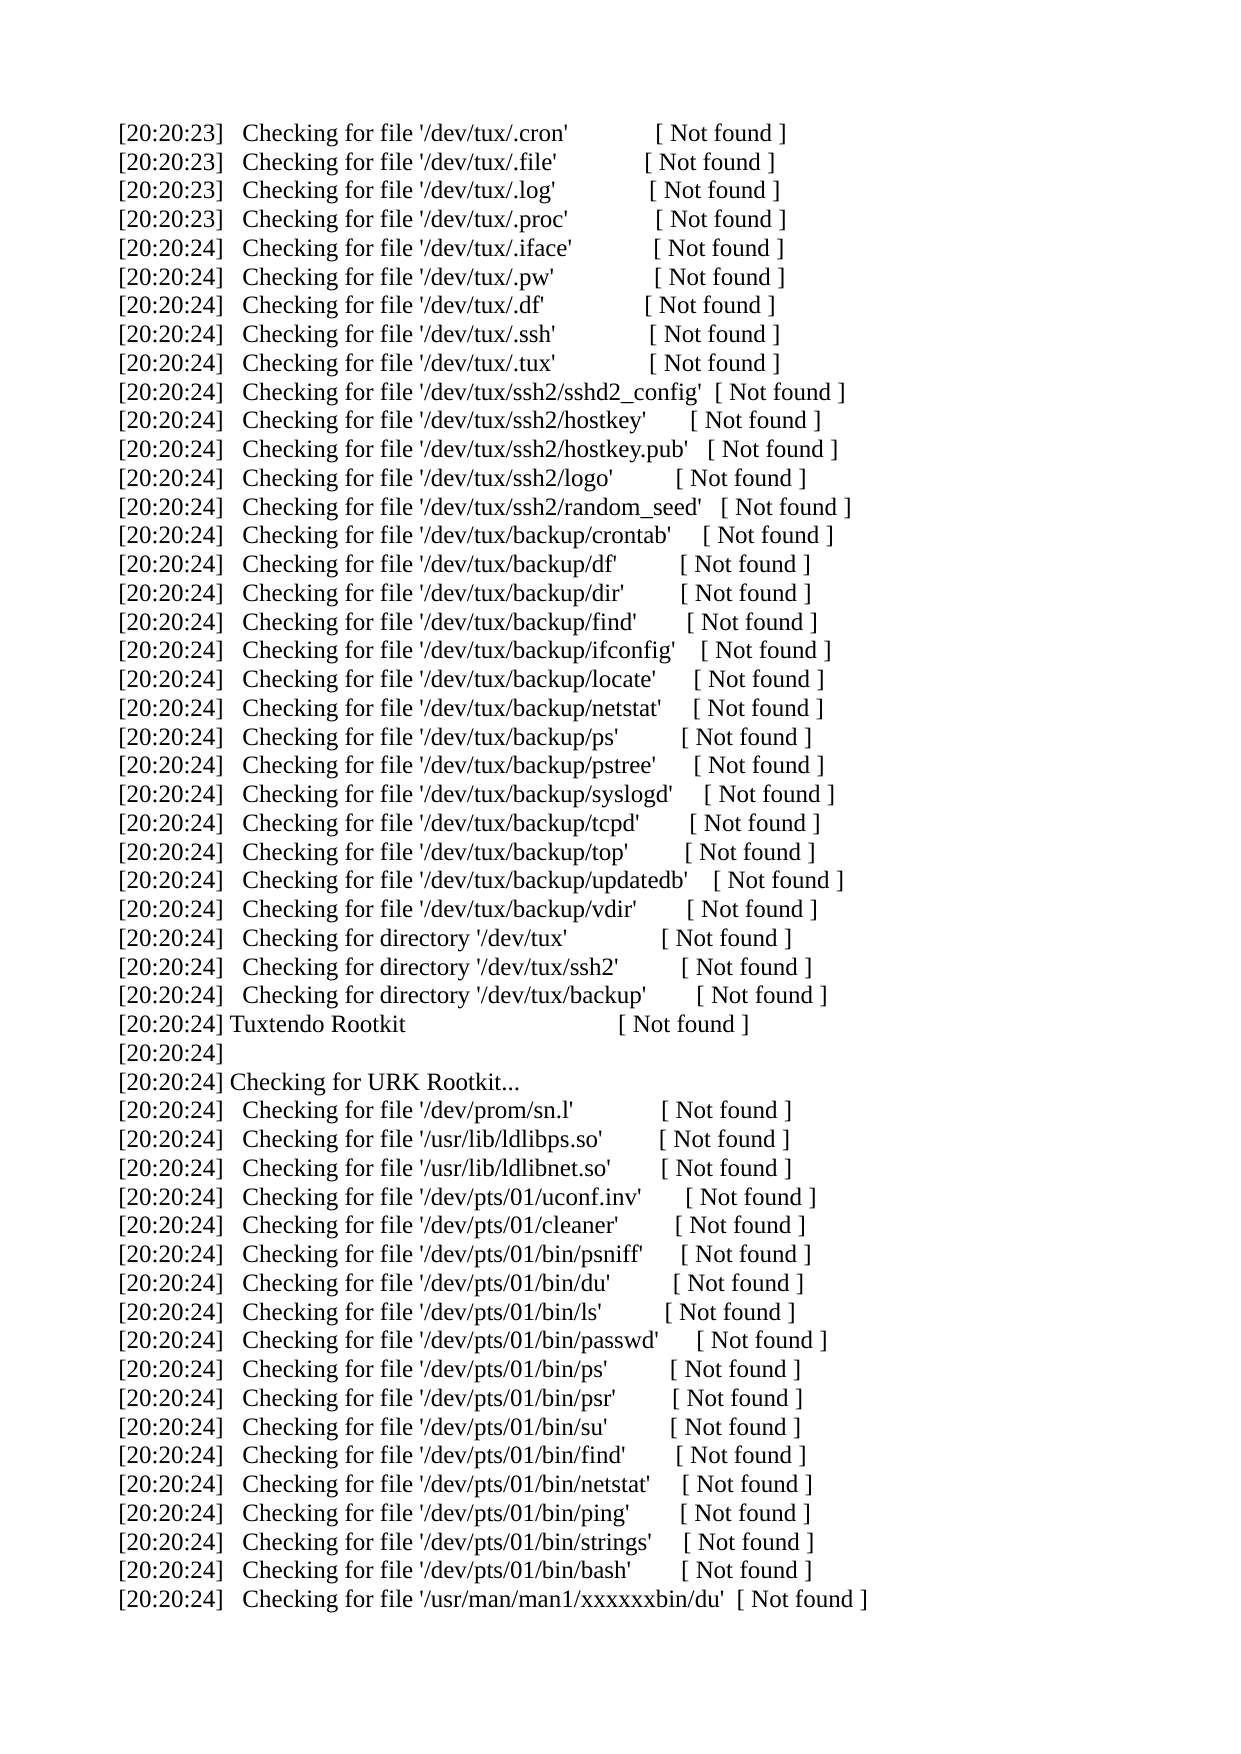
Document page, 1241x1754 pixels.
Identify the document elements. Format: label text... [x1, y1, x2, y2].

text [20:20:24] Checking for file '/dev/tux/backup/ifconfig' [ Not found ] [118, 636, 1122, 664]
text [20:20:24] Checking for file '/dev/tux/backup/tcpd' [ Not found ] [118, 808, 1122, 837]
text [20:20:24] Checking for file '/dev/tux/.iface' [ Not found ] [118, 233, 1122, 262]
text [20:20:24] Checking for file '/dev/tux/backup/crontab' [ Not found ] [118, 521, 1122, 549]
text [20:20:24] Checking for file '/dev/tux/ssh2/sshd2_config' [ Not found ] [118, 377, 1122, 406]
text [20:20:24] Checking for file '/dev/pts/01/bin/passwd' [ Not found ] [118, 1326, 1122, 1354]
text [20:20:24] Checking for file '/dev/pts/01/uconf.inv' [ Not found ] [118, 1182, 1122, 1211]
text [20:20:23] Checking for file '/dev/tux/.proc' [ Not found ] [118, 204, 1122, 233]
text [20:20:24] Checking for file '/dev/pts/01/bin/ls' [ Not found ] [118, 1297, 1122, 1326]
text [20:20:24] Checking for file '/dev/tux/.tux' [ Not found ] [118, 348, 1122, 377]
text [20:20:24] Checking for file '/dev/tux/backup/locate' [ Not found ] [118, 664, 1122, 693]
text [20:20:24] Checking for file '/dev/tux/backup/dir' [ Not found ] [118, 578, 1122, 607]
text [20:20:24] Checking for file '/dev/tux/.ssh' [ Not found ] [118, 319, 1122, 348]
text [20:20:24] Checking for file '/dev/tux/ssh2/hostkey' [ Not found ] [118, 406, 1122, 434]
text [20:20:24] Checking for file '/dev/pts/01/bin/strings' [ Not found ] [118, 1527, 1122, 1556]
text [20:20:24] Checking for file '/dev/tux/backup/pstree' [ Not found ] [118, 751, 1122, 779]
text [20:20:24] Checking for file '/dev/tux/backup/ps' [ Not found ] [118, 722, 1122, 751]
text [20:20:24] Checking for file '/dev/pts/01/bin/find' [ Not found ] [118, 1441, 1122, 1469]
text [20:20:24] Checking for directory '/dev/tux' [ Not found ] [118, 923, 1122, 952]
text [20:20:24] Checking for file '/dev/tux/backup/vdir' [ Not found ] [118, 894, 1122, 923]
text [20:20:24] Checking for file '/dev/pts/01/bin/bash' [ Not found ] [118, 1556, 1122, 1584]
text [20:20:24] Checking for file '/dev/tux/.pw' [ Not found ] [118, 262, 1122, 291]
text [20:20:24] Checking for file '/dev/tux/ssh2/random_seed' [ Not found ] [118, 492, 1122, 521]
text [20:20:24] Checking for file '/dev/pts/01/bin/ps' [ Not found ] [118, 1354, 1122, 1383]
text [20:20:24] Checking for URK Rootkit... [118, 1067, 1122, 1096]
text [20:20:24] [118, 1038, 1122, 1067]
text [20:20:24] Checking for file '/dev/prom/sn.l' [ Not found ] [118, 1096, 1122, 1124]
text [20:20:24] Checking for file '/usr/lib/ldlibnet.so' [ Not found ] [118, 1153, 1122, 1182]
text [20:20:23] Checking for file '/dev/tux/.log' [ Not found ] [118, 176, 1122, 204]
text [20:20:24] Checking for file '/dev/tux/ssh2/logo' [ Not found ] [118, 463, 1122, 492]
text [20:20:23] Checking for file '/dev/tux/.file' [ Not found ] [118, 147, 1122, 176]
text [20:20:24] Checking for file '/dev/tux/ssh2/hostkey.pub' [ Not found ] [118, 434, 1122, 463]
text [20:20:24] Tuxtendo Rootkit [ Not found ] [118, 1009, 1122, 1038]
text [20:20:24] Checking for file '/usr/man/man1/xxxxxxbin/du' [ Not found ] [118, 1584, 1122, 1613]
text [20:20:24] Checking for file '/dev/tux/.df' [ Not found ] [118, 291, 1122, 319]
text [20:20:24] Checking for file '/dev/pts/01/cleaner' [ Not found ] [118, 1211, 1122, 1239]
text [20:20:24] Checking for file '/dev/pts/01/bin/su' [ Not found ] [118, 1412, 1122, 1441]
text [20:20:24] Checking for directory '/dev/tux/backup' [ Not found ] [118, 981, 1122, 1009]
text [20:20:24] Checking for file '/dev/tux/backup/top' [ Not found ] [118, 837, 1122, 866]
text [20:20:24] Checking for file '/dev/pts/01/bin/du' [ Not found ] [118, 1268, 1122, 1297]
text [20:20:24] Checking for file '/dev/pts/01/bin/psniff' [ Not found ] [118, 1239, 1122, 1268]
text [20:20:24] Checking for file '/dev/tux/backup/find' [ Not found ] [118, 607, 1122, 636]
text [20:20:24] Checking for file '/dev/tux/backup/updatedb' [ Not found ] [118, 866, 1122, 894]
text [20:20:24] Checking for file '/usr/lib/ldlibps.so' [ Not found ] [118, 1124, 1122, 1153]
text [20:20:24] Checking for file '/dev/tux/backup/syslogd' [ Not found ] [118, 779, 1122, 808]
text [20:20:24] Checking for file '/dev/tux/backup/netstat' [ Not found ] [118, 693, 1122, 722]
text [20:20:23] Checking for file '/dev/tux/.cron' [ Not found ] [118, 118, 1122, 147]
text [20:20:24] Checking for file '/dev/pts/01/bin/ping' [ Not found ] [118, 1498, 1122, 1527]
text [20:20:24] Checking for file '/dev/pts/01/bin/psr' [ Not found ] [118, 1383, 1122, 1412]
text [20:20:24] Checking for file '/dev/tux/backup/df' [ Not found ] [118, 549, 1122, 578]
text [20:20:24] Checking for directory '/dev/tux/ssh2' [ Not found ] [118, 952, 1122, 981]
text [20:20:24] Checking for file '/dev/pts/01/bin/netstat' [ Not found ] [118, 1469, 1122, 1498]
